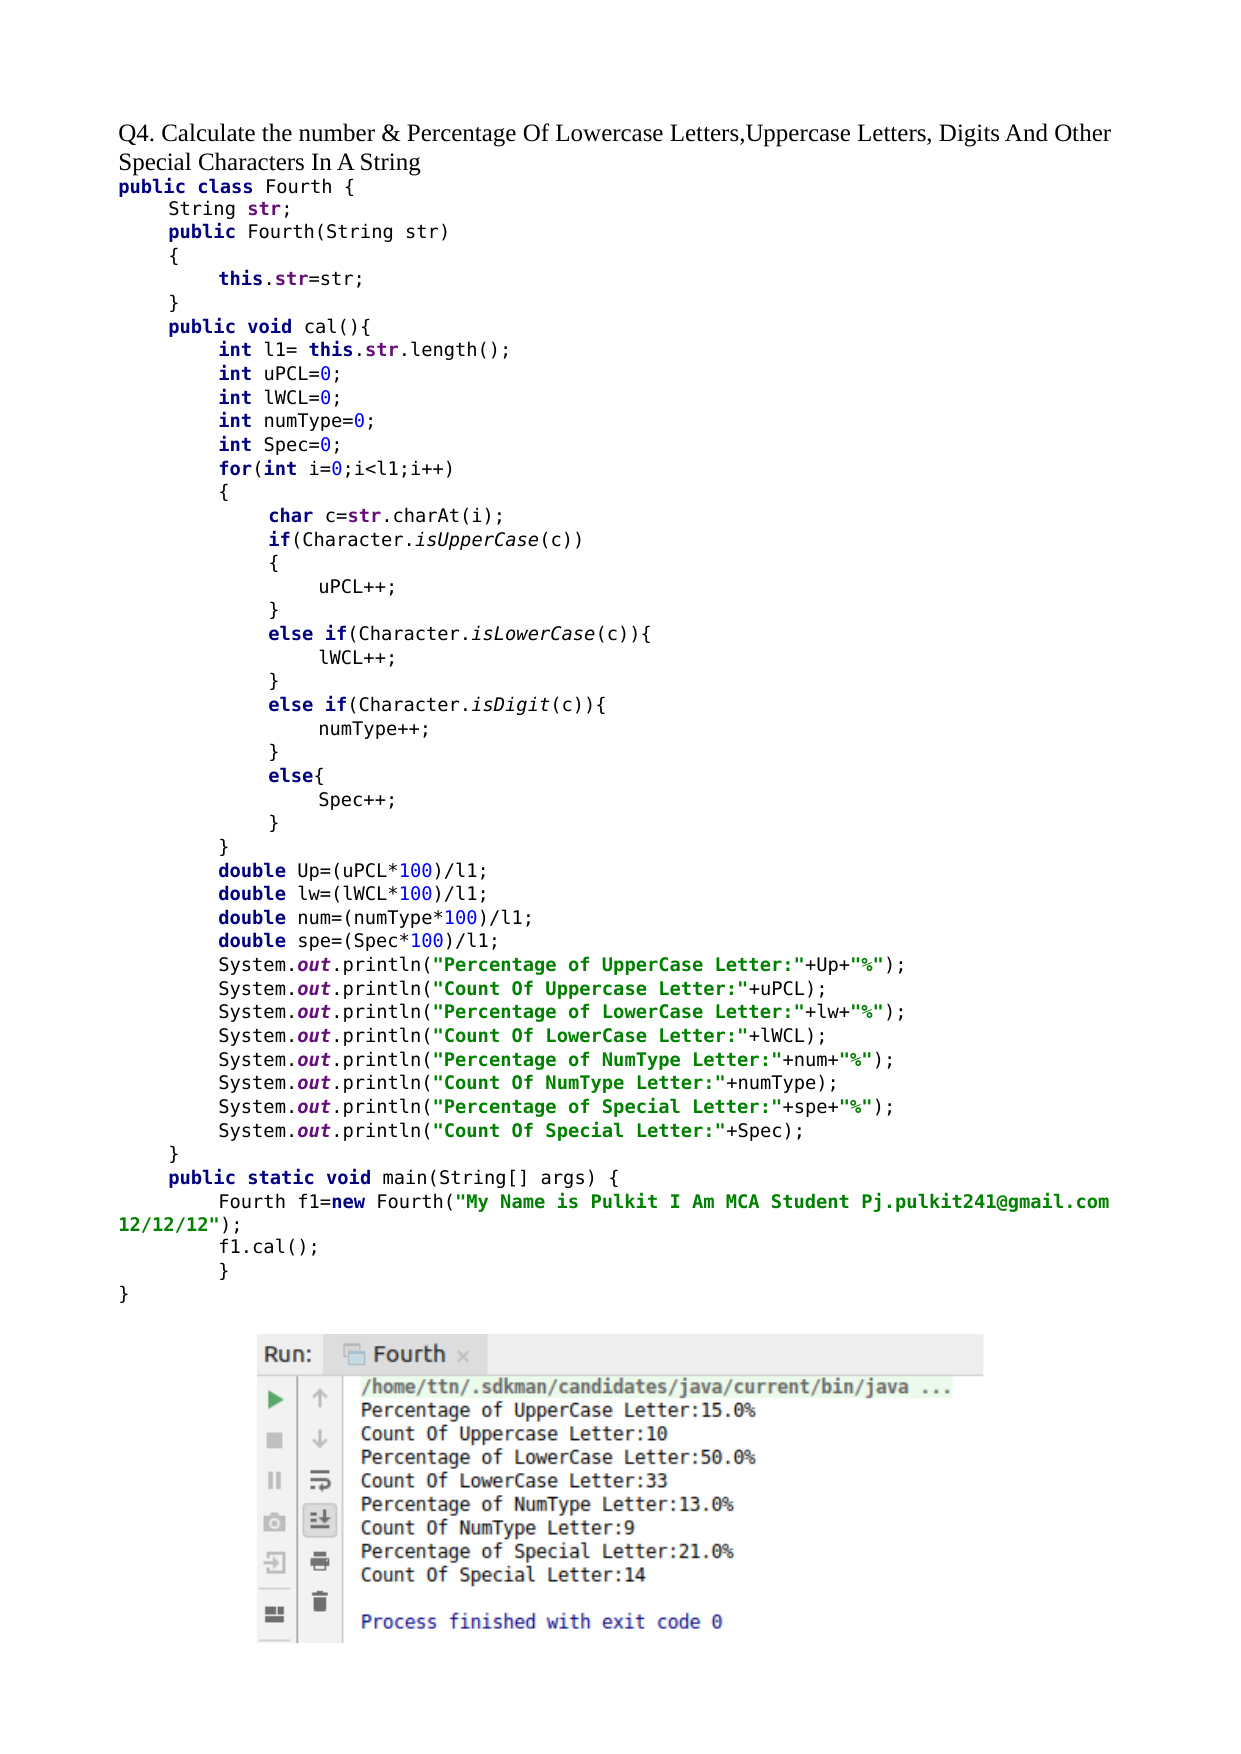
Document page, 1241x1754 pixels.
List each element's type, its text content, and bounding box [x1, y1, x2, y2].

text int l1= this.str.length(); [118, 339, 1122, 363]
text } [118, 599, 1122, 623]
text Fourth f1=new Fourth("My Name is Pulkit I Am MCA Student Pj.pulkit241@gmail.com 12/12/12"); [118, 1191, 1122, 1236]
text } [118, 836, 1122, 859]
text else{ [118, 765, 1122, 789]
text } [118, 812, 1122, 836]
text double Up=(uPCL*100)/l1; [118, 859, 1122, 883]
text { [118, 245, 1122, 268]
text System.out.println("Count Of LowerCase Letter:"+lWCL); [118, 1025, 1122, 1049]
text f1.cal(); [118, 1236, 1122, 1260]
text System.out.println("Percentage of NumType Letter:"+num+"%"); [118, 1049, 1122, 1072]
text String str; [118, 197, 1122, 221]
text } [118, 1260, 1122, 1283]
text } [118, 292, 1122, 316]
text } [118, 1143, 1122, 1167]
text System.out.println("Percentage of LowerCase Letter:"+lw+"%"); [118, 1001, 1122, 1025]
text } [118, 1283, 1122, 1305]
text double num=(numType*100)/l1; [118, 907, 1122, 931]
text System.out.println("Percentage of Special Letter:"+spe+"%"); [118, 1096, 1122, 1120]
text } [118, 741, 1122, 765]
text for(int i=0;i<l1;i++) [118, 458, 1122, 481]
picture [256, 1334, 984, 1643]
text public static void main(String[] args) { [118, 1167, 1122, 1191]
text System.out.println("Count Of NumType Letter:"+numType); [118, 1072, 1122, 1096]
text int Spec=0; [118, 434, 1122, 458]
text else if(Character.isLowerCase(c)){ [118, 623, 1122, 647]
text char c=str.charAt(i); [118, 505, 1122, 528]
text public class Fourth { [118, 176, 1122, 197]
text System.out.println("Count Of Uppercase Letter:"+uPCL); [118, 978, 1122, 1001]
text System.out.println("Count Of Special Letter:"+Spec); [118, 1120, 1122, 1143]
text this.str=str; [118, 268, 1122, 292]
text { [118, 481, 1122, 505]
text int lWCL=0; [118, 387, 1122, 410]
text Spec++; [118, 789, 1122, 812]
text int uPCL=0; [118, 363, 1122, 387]
text double lw=(lWCL*100)/l1; [118, 883, 1122, 907]
text { [118, 552, 1122, 576]
text System.out.println("Percentage of UpperCase Letter:"+Up+"%"); [118, 954, 1122, 978]
text int numType=0; [118, 410, 1122, 434]
text public Fourth(String str) [118, 221, 1122, 245]
text if(Character.isUpperCase(c)) [118, 528, 1122, 552]
text lWCL++; [118, 647, 1122, 670]
text else if(Character.isDigit(c)){ [118, 694, 1122, 718]
text numType++; [118, 718, 1122, 741]
text double spe=(Spec*100)/l1; [118, 931, 1122, 954]
text Q4. Calculate the number & Percentage Of Lowercase Letters,Uppercase Letters, Digits And Other Special Characters In A String [118, 118, 1122, 176]
text uPCL++; [118, 576, 1122, 599]
text } [118, 670, 1122, 694]
text public void cal(){ [118, 316, 1122, 339]
